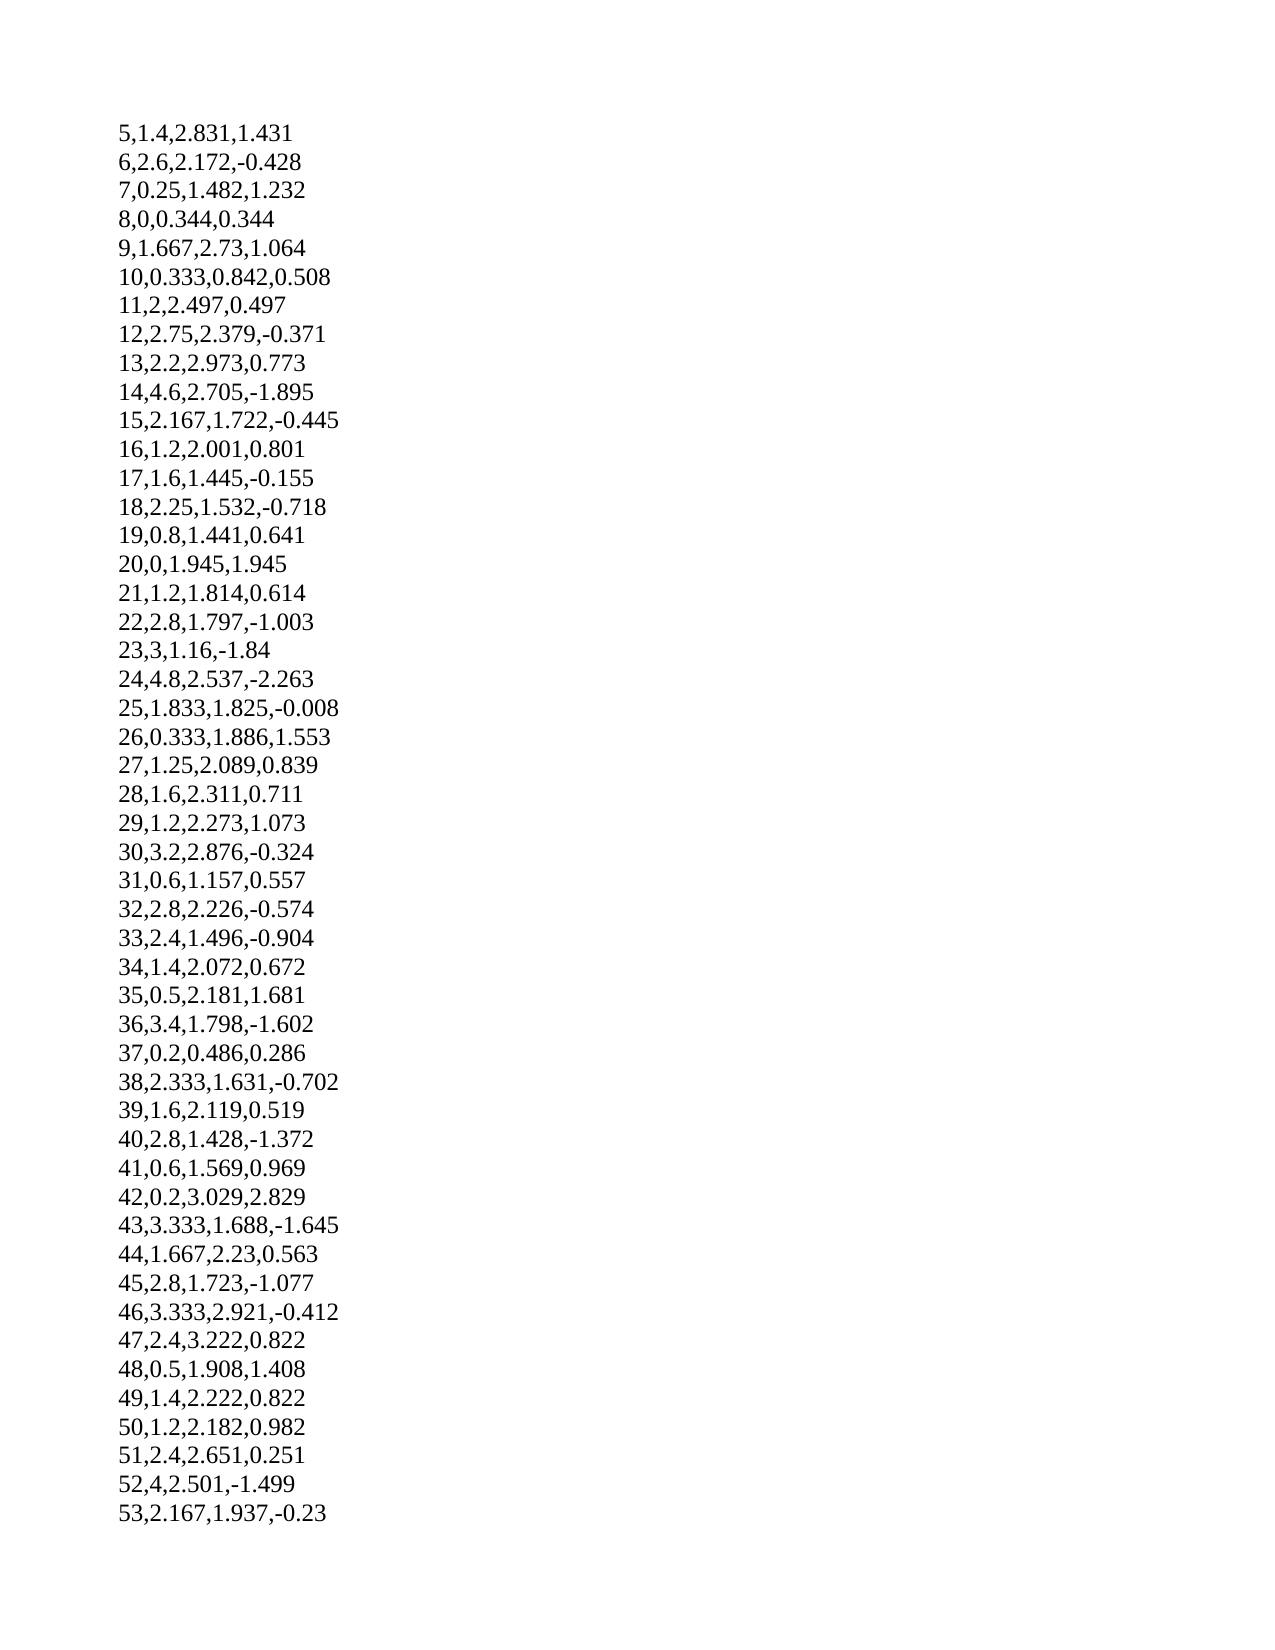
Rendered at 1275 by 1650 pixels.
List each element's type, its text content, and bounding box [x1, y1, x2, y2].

text 16,1.2,2.001,0.801 [118, 434, 1157, 463]
text 29,1.2,2.273,1.073 [118, 808, 1157, 837]
text 20,0,1.945,1.945 [118, 549, 1157, 578]
text 38,2.333,1.631,-0.702 [118, 1067, 1157, 1096]
text 47,2.4,3.222,0.822 [118, 1326, 1157, 1354]
text 27,1.25,2.089,0.839 [118, 751, 1157, 779]
text 36,3.4,1.798,-1.602 [118, 1009, 1157, 1038]
text 9,1.667,2.73,1.064 [118, 233, 1157, 262]
text 43,3.333,1.688,-1.645 [118, 1211, 1157, 1239]
text 44,1.667,2.23,0.563 [118, 1239, 1157, 1268]
text 53,2.167,1.937,-0.23 [118, 1498, 1157, 1527]
text 22,2.8,1.797,-1.003 [118, 607, 1157, 636]
text 5,1.4,2.831,1.431 [118, 118, 1157, 147]
text 17,1.6,1.445,-0.155 [118, 463, 1157, 492]
text 49,1.4,2.222,0.822 [118, 1383, 1157, 1412]
text 21,1.2,1.814,0.614 [118, 578, 1157, 607]
text 26,0.333,1.886,1.553 [118, 722, 1157, 751]
text 33,2.4,1.496,-0.904 [118, 923, 1157, 952]
text 32,2.8,2.226,-0.574 [118, 894, 1157, 923]
text 18,2.25,1.532,-0.718 [118, 492, 1157, 521]
text 10,0.333,0.842,0.508 [118, 262, 1157, 291]
text 23,3,1.16,-1.84 [118, 636, 1157, 664]
text 48,0.5,1.908,1.408 [118, 1354, 1157, 1383]
text 28,1.6,2.311,0.711 [118, 779, 1157, 808]
text 45,2.8,1.723,-1.077 [118, 1268, 1157, 1297]
text 12,2.75,2.379,-0.371 [118, 319, 1157, 348]
text 41,0.6,1.569,0.969 [118, 1153, 1157, 1182]
text 50,1.2,2.182,0.982 [118, 1412, 1157, 1441]
text 46,3.333,2.921,-0.412 [118, 1297, 1157, 1326]
text 25,1.833,1.825,-0.008 [118, 693, 1157, 722]
text 42,0.2,3.029,2.829 [118, 1182, 1157, 1211]
text 14,4.6,2.705,-1.895 [118, 377, 1157, 406]
text 30,3.2,2.876,-0.324 [118, 837, 1157, 866]
text 19,0.8,1.441,0.641 [118, 521, 1157, 549]
text 7,0.25,1.482,1.232 [118, 176, 1157, 204]
text 39,1.6,2.119,0.519 [118, 1096, 1157, 1124]
text 35,0.5,2.181,1.681 [118, 981, 1157, 1009]
text 31,0.6,1.157,0.557 [118, 866, 1157, 894]
text 11,2,2.497,0.497 [118, 291, 1157, 319]
text 40,2.8,1.428,-1.372 [118, 1124, 1157, 1153]
text 13,2.2,2.973,0.773 [118, 348, 1157, 377]
text 15,2.167,1.722,-0.445 [118, 406, 1157, 434]
text 52,4,2.501,-1.499 [118, 1469, 1157, 1498]
text 34,1.4,2.072,0.672 [118, 952, 1157, 981]
text 6,2.6,2.172,-0.428 [118, 147, 1157, 176]
text 24,4.8,2.537,-2.263 [118, 664, 1157, 693]
text 51,2.4,2.651,0.251 [118, 1441, 1157, 1469]
text 37,0.2,0.486,0.286 [118, 1038, 1157, 1067]
text 8,0,0.344,0.344 [118, 204, 1157, 233]
